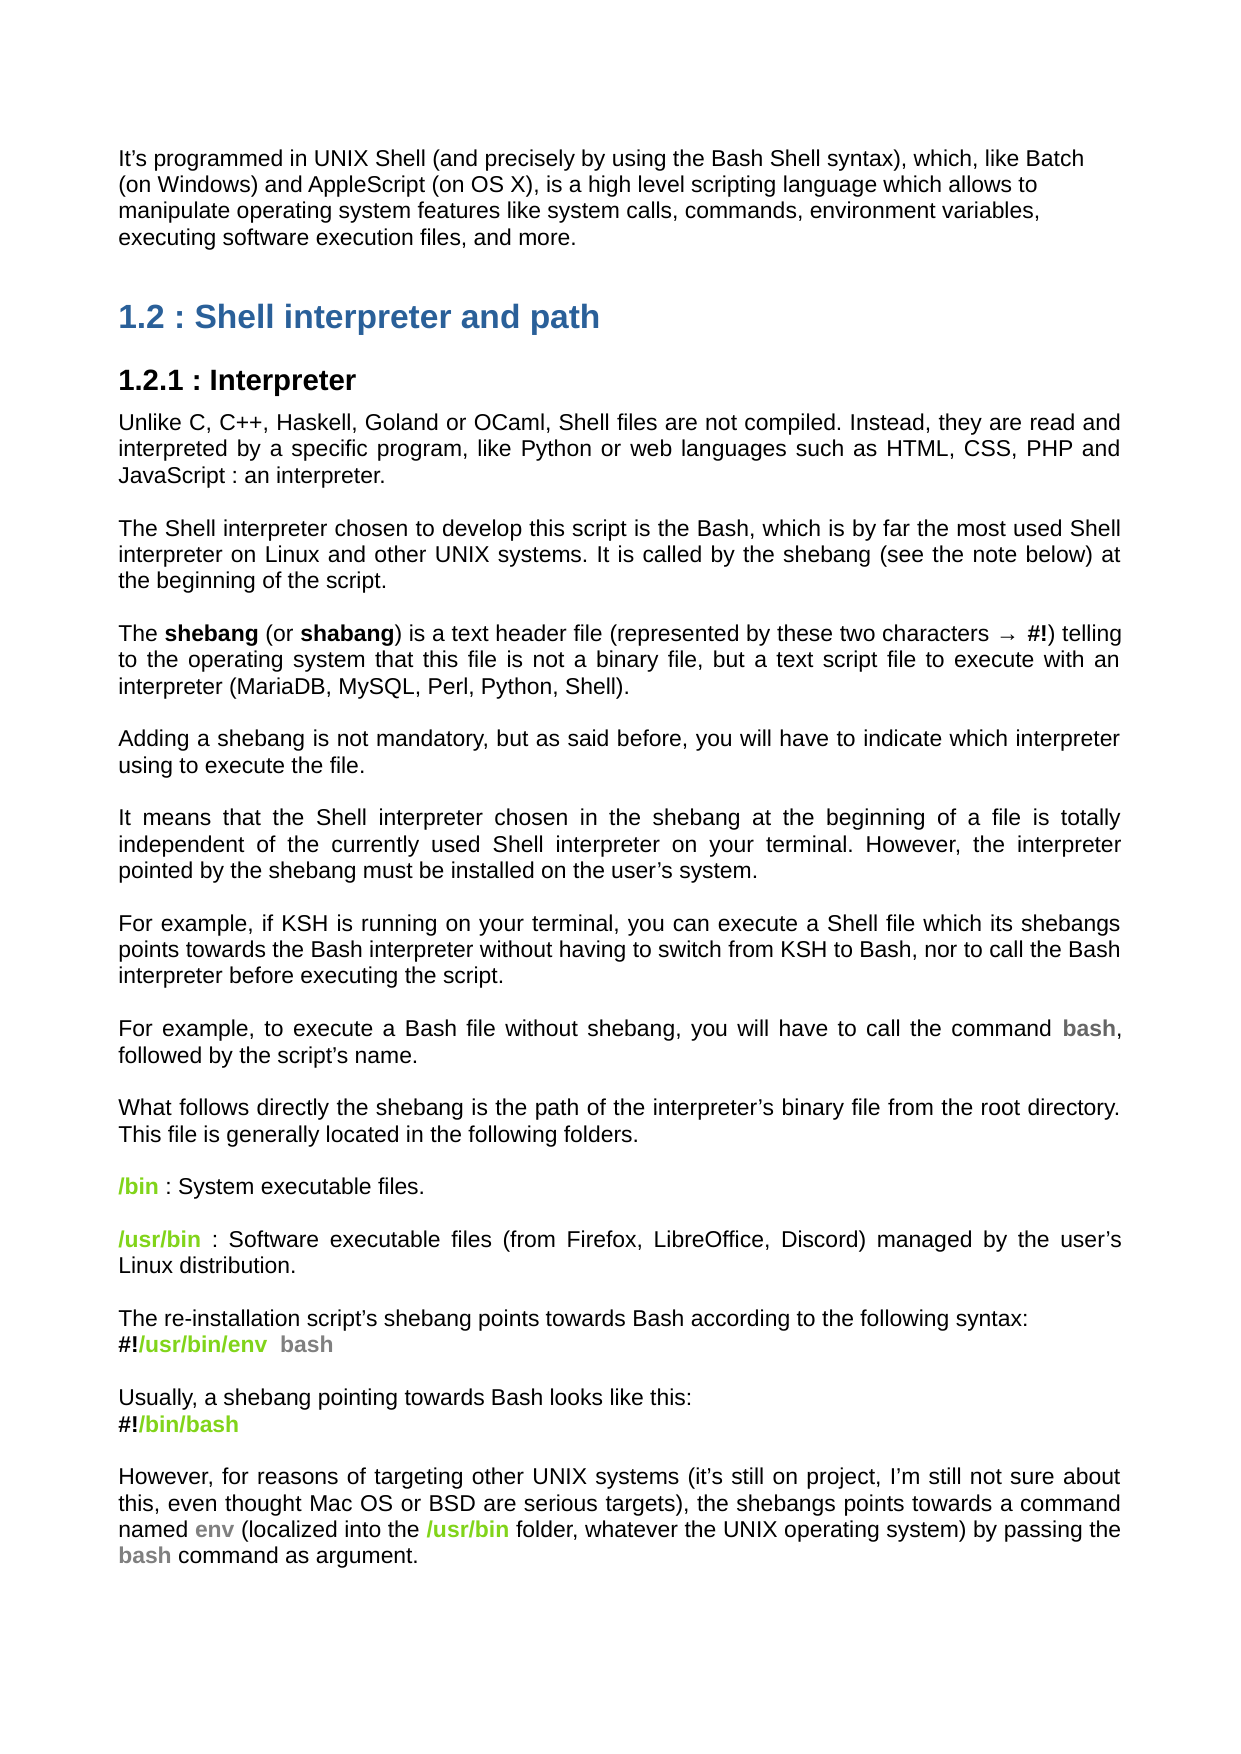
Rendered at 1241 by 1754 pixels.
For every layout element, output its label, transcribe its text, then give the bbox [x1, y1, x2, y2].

text For example, if KSH is running on your terminal, you can execute a Shell file which its shebangs points towards the Bash interpreter without having to switch from KSH to Bash, nor to call the Bash interpreter before executing the script. [118, 910, 1122, 989]
text Usually, a shebang pointing towards Bash looks like this: [118, 1384, 1122, 1411]
text /usr/bin : Software executable files (from Firefox, LibreOffice, Discord) managed by the user’s Linux distribution. [118, 1226, 1122, 1279]
text The shebang (or shabang) is a text header file (represented by these two characters → #!) telling to the operating system that this file is not a binary file, but a text script file to execute with an interpreter (MariaDB, MySQL, Perl, Python, Shell). [118, 620, 1122, 699]
text The re-installation script’s shebang points towards Bash according to the following syntax: [118, 1305, 1122, 1331]
text What follows directly the shebang is the path of the interpreter’s binary file from the root directory. This file is generally located in the following folders. [118, 1094, 1122, 1147]
subtitle 1.2 : Shell interpreter and path [118, 297, 1122, 336]
text Adding a shebang is not mandatory, but as said before, you will have to indicate which interpreter using to execute the file. [118, 725, 1122, 778]
text It means that the Shell interpreter chosen in the shebang at the beginning of a file is totally independent of the currently used Shell interpreter on your terminal. However, the interpreter pointed by the shebang must be installed on the user’s system. [118, 804, 1122, 883]
text However, for reasons of targeting other UNIX systems (it’s still on project, I’m still not sure about this, even thought Mac OS or BSD are serious targets), the shebangs points towards a command named env (localized into the /usr/bin folder, whatever the UNIX operating system) by passing the bash command as argument. [118, 1463, 1122, 1569]
text For example, to execute a Bash file without shebang, you will have to call the command bash, followed by the script’s name. [118, 1015, 1122, 1068]
text /bin : System executable files. [118, 1173, 1122, 1200]
text The Shell interpreter chosen to develop this script is the Bash, which is by far the most used Shell interpreter on Linux and other UNIX systems. It is called by the shebang (see the note below) at the beginning of the script. [118, 514, 1122, 593]
subtitle 1.2.1 : Interpreter [118, 363, 1122, 397]
text #!/usr/bin/env bash [118, 1331, 1122, 1358]
text #!/bin/bash [118, 1411, 1122, 1437]
text Unlike C, C++, Haskell, Goland or OCaml, Shell files are not compiled. Instead, they are read and interpreted by a specific program, like Python or web languages such as HTML, CSS, PHP and JavaScript : an interpreter. [118, 409, 1122, 488]
text It’s programmed in UNIX Shell (and precisely by using the Bash Shell syntax), which, like Batch (on Windows) and AppleScript (on OS X), is a high level scripting language which allows to manipulate operating system features like system calls, commands, environment variables, executing software execution files, and more. [118, 144, 1122, 250]
